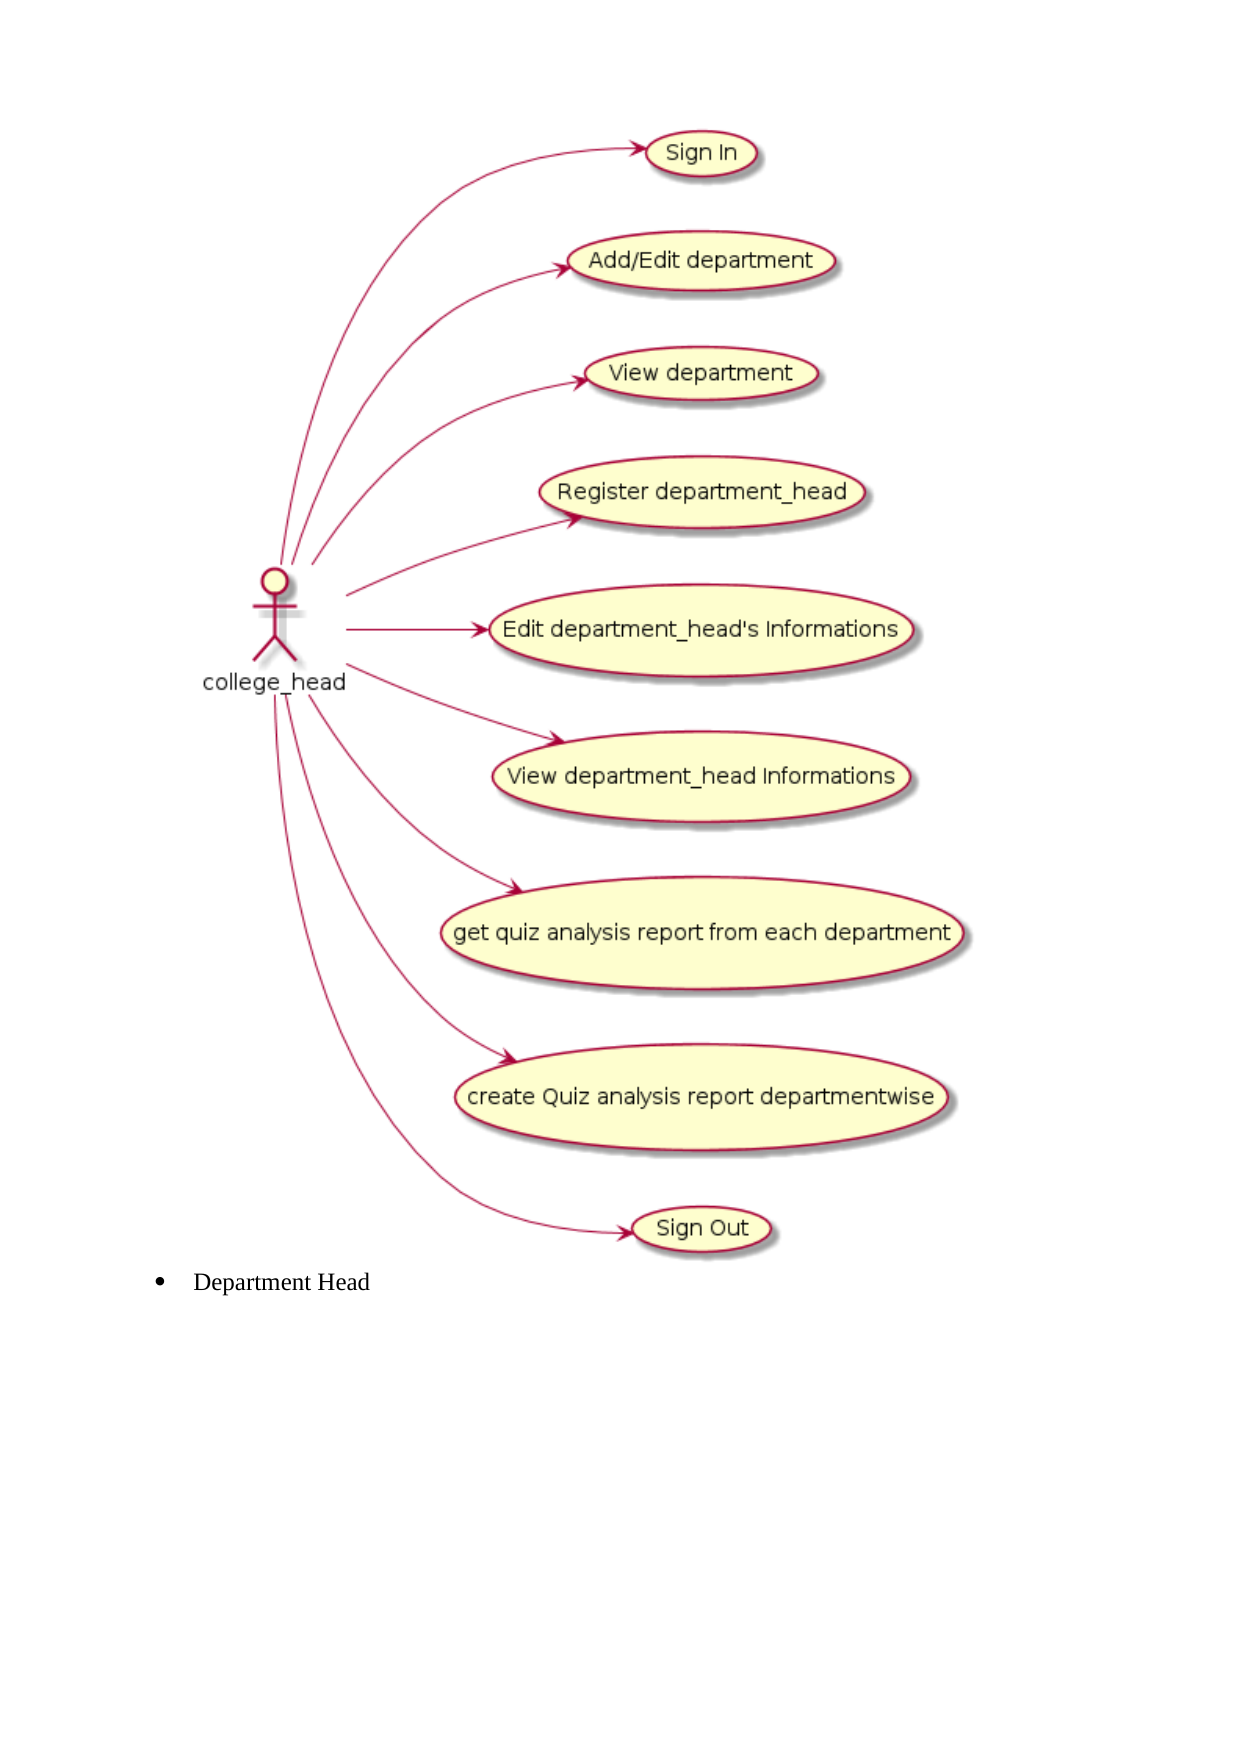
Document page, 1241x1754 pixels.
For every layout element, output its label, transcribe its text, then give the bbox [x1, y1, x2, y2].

list Department Head [156, 1267, 1122, 1296]
